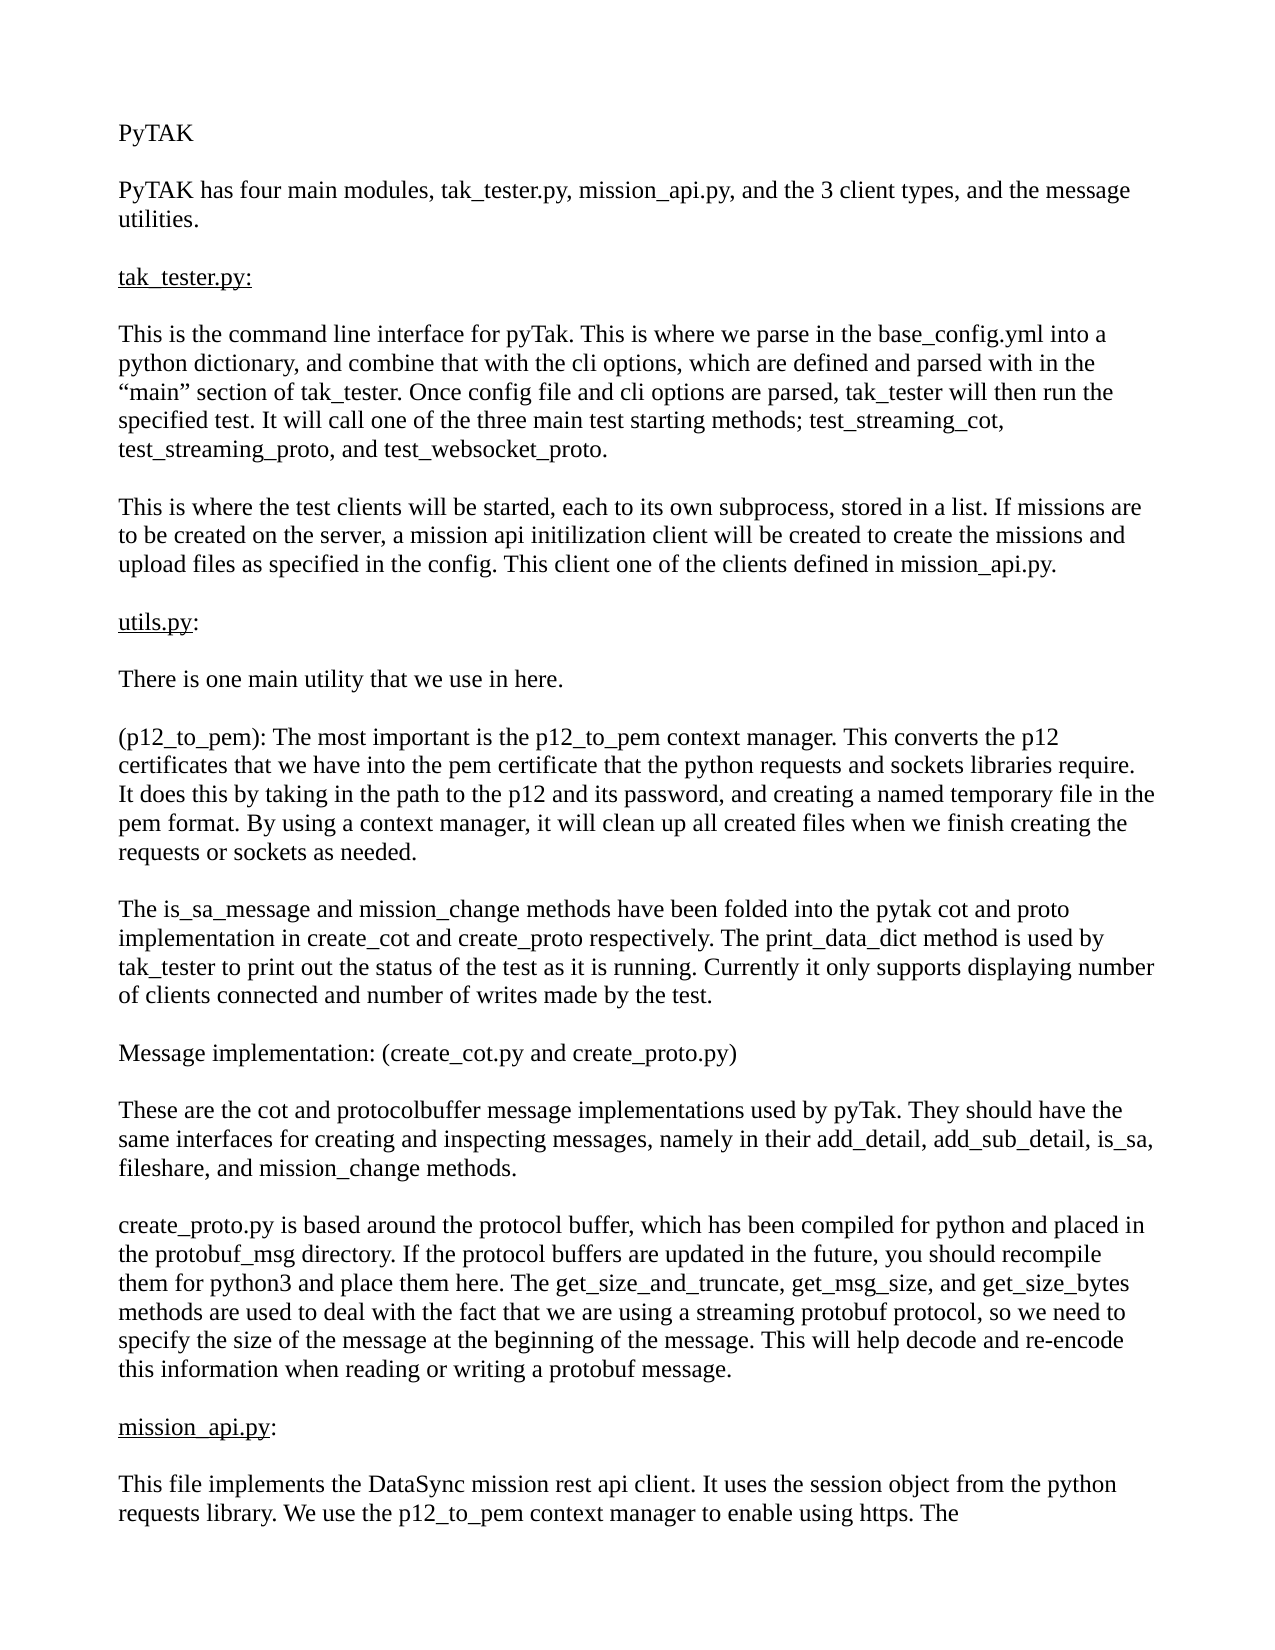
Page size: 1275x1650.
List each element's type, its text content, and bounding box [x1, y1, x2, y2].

text utils.py: [118, 607, 1157, 636]
text This is the command line interface for pyTak. This is where we parse in the base_config.yml into a python dictionary, and combine that with the cli options, which are defined and parsed with in the “main” section of tak_tester. Once config file and cli options are parsed, tak_tester will then run the specified test. It will call one of the three main test starting methods; test_streaming_cot, test_streaming_proto, and test_websocket_proto. [118, 319, 1157, 463]
text These are the cot and protocolbuffer message implementations used by pyTak. They should have the same interfaces for creating and inspecting messages, namely in their add_detail, add_sub_detail, is_sa, fileshare, and mission_change methods. [118, 1096, 1157, 1182]
text tak_tester.py: [118, 262, 1157, 291]
text Message implementation: (create_cot.py and create_proto.py) [118, 1038, 1157, 1067]
text This is where the test clients will be started, each to its own subprocess, stored in a list. If missions are to be created on the server, a mission api initilization client will be created to create the missions and upload files as specified in the config. This client one of the clients defined in mission_api.py. [118, 492, 1157, 578]
text PyTAK has four main modules, tak_tester.py, mission_api.py, and the 3 client types, and the message utilities. [118, 176, 1157, 233]
text This file implements the DataSync mission rest api client. It uses the session object from the python requests library. We use the p12_to_pem context manager to enable using https. The [118, 1469, 1157, 1527]
text The is_sa_message and mission_change methods have been folded into the pytak cot and proto implementation in create_cot and create_proto respectively. The print_data_dict method is used by tak_tester to print out the status of the test as it is running. Currently it only supports displaying number of clients connected and number of writes made by the test. [118, 894, 1157, 1009]
text (p12_to_pem): The most important is the p12_to_pem context manager. This converts the p12 certificates that we have into the pem certificate that the python requests and sockets libraries require. It does this by taking in the path to the p12 and its password, and creating a named temporary file in the pem format. By using a context manager, it will clean up all created files when we finish creating the requests or sockets as needed. [118, 722, 1157, 866]
text mission_api.py: [118, 1412, 1157, 1441]
text There is one main utility that we use in here. [118, 664, 1157, 693]
text PyTAK [118, 118, 1157, 147]
text create_proto.py is based around the protocol buffer, which has been compiled for python and placed in the protobuf_msg directory. If the protocol buffers are updated in the future, you should recompile them for python3 and place them here. The get_size_and_truncate, get_msg_size, and get_size_bytes methods are used to deal with the fact that we are using a streaming protobuf protocol, so we need to specify the size of the message at the beginning of the message. This will help decode and re-encode this information when reading or writing a protobuf message. [118, 1211, 1157, 1383]
